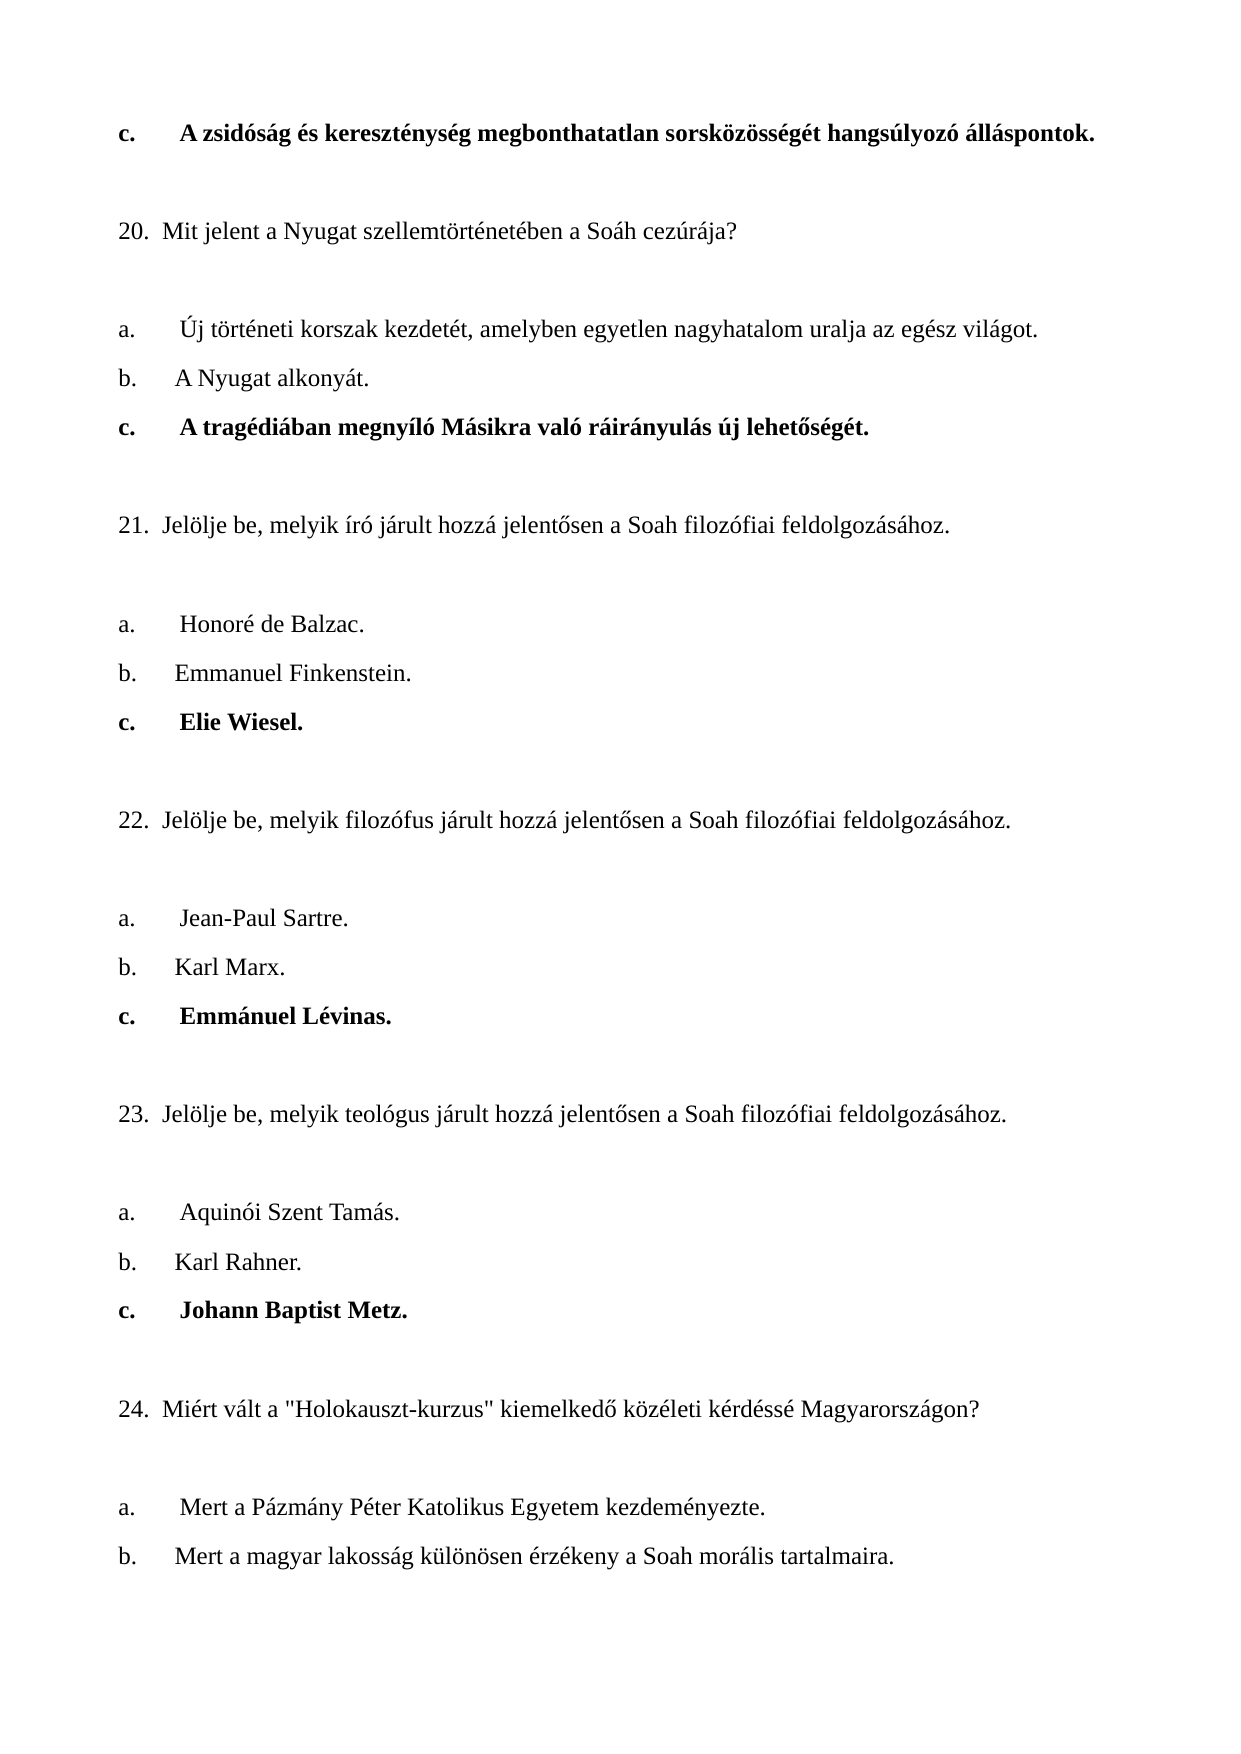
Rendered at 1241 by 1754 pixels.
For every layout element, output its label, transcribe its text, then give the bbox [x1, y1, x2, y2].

text 21. Jelölje be, melyik író járult hozzá jelentősen a Soah filozófiai feldolgozásához. [118, 511, 1122, 539]
text c. Johann Baptist Metz. [118, 1296, 1122, 1324]
text b. Karl Marx. [118, 952, 1122, 981]
text 20. Mit jelent a Nyugat szellemtörténetében a Soáh cezúrája? [118, 216, 1122, 245]
text a. Honoré de Balzac. [118, 609, 1122, 637]
text a. Mert a Pázmány Péter Katolikus Egyetem kezdeményezte. [118, 1492, 1122, 1521]
text b. Emmanuel Finkenstein. [118, 658, 1122, 687]
text c. A tragédiában megnyíló Másikra való ráirányulás új lehetőségét. [118, 412, 1122, 441]
text 22. Jelölje be, melyik filozófus járult hozzá jelentősen a Soah filozófiai feldolgozásához. [118, 805, 1122, 834]
text b. Mert a magyar lakosság különösen érzékeny a Soah morális tartalmaira. [118, 1541, 1122, 1570]
text a. Aquinói Szent Tamás. [118, 1197, 1122, 1226]
text c. Elie Wiesel. [118, 707, 1122, 736]
text 24. Miért vált a "Holokauszt-kurzus" kiemelkedő közéleti kérdéssé Magyarországon? [118, 1394, 1122, 1422]
text c. A zsidóság és kereszténység megbonthatatlan sorsközösségét hangsúlyozó álláspontok. [118, 118, 1122, 147]
text a. Új történeti korszak kezdetét, amelyben egyetlen nagyhatalom uralja az egész világot. [118, 314, 1122, 343]
text a. Jean-Paul Sartre. [118, 903, 1122, 932]
text c. Emmánuel Lévinas. [118, 1001, 1122, 1030]
text b. Karl Rahner. [118, 1247, 1122, 1275]
text b. A Nyugat alkonyát. [118, 363, 1122, 392]
text 23. Jelölje be, melyik teológus járult hozzá jelentősen a Soah filozófiai feldolgozásához. [118, 1099, 1122, 1128]
